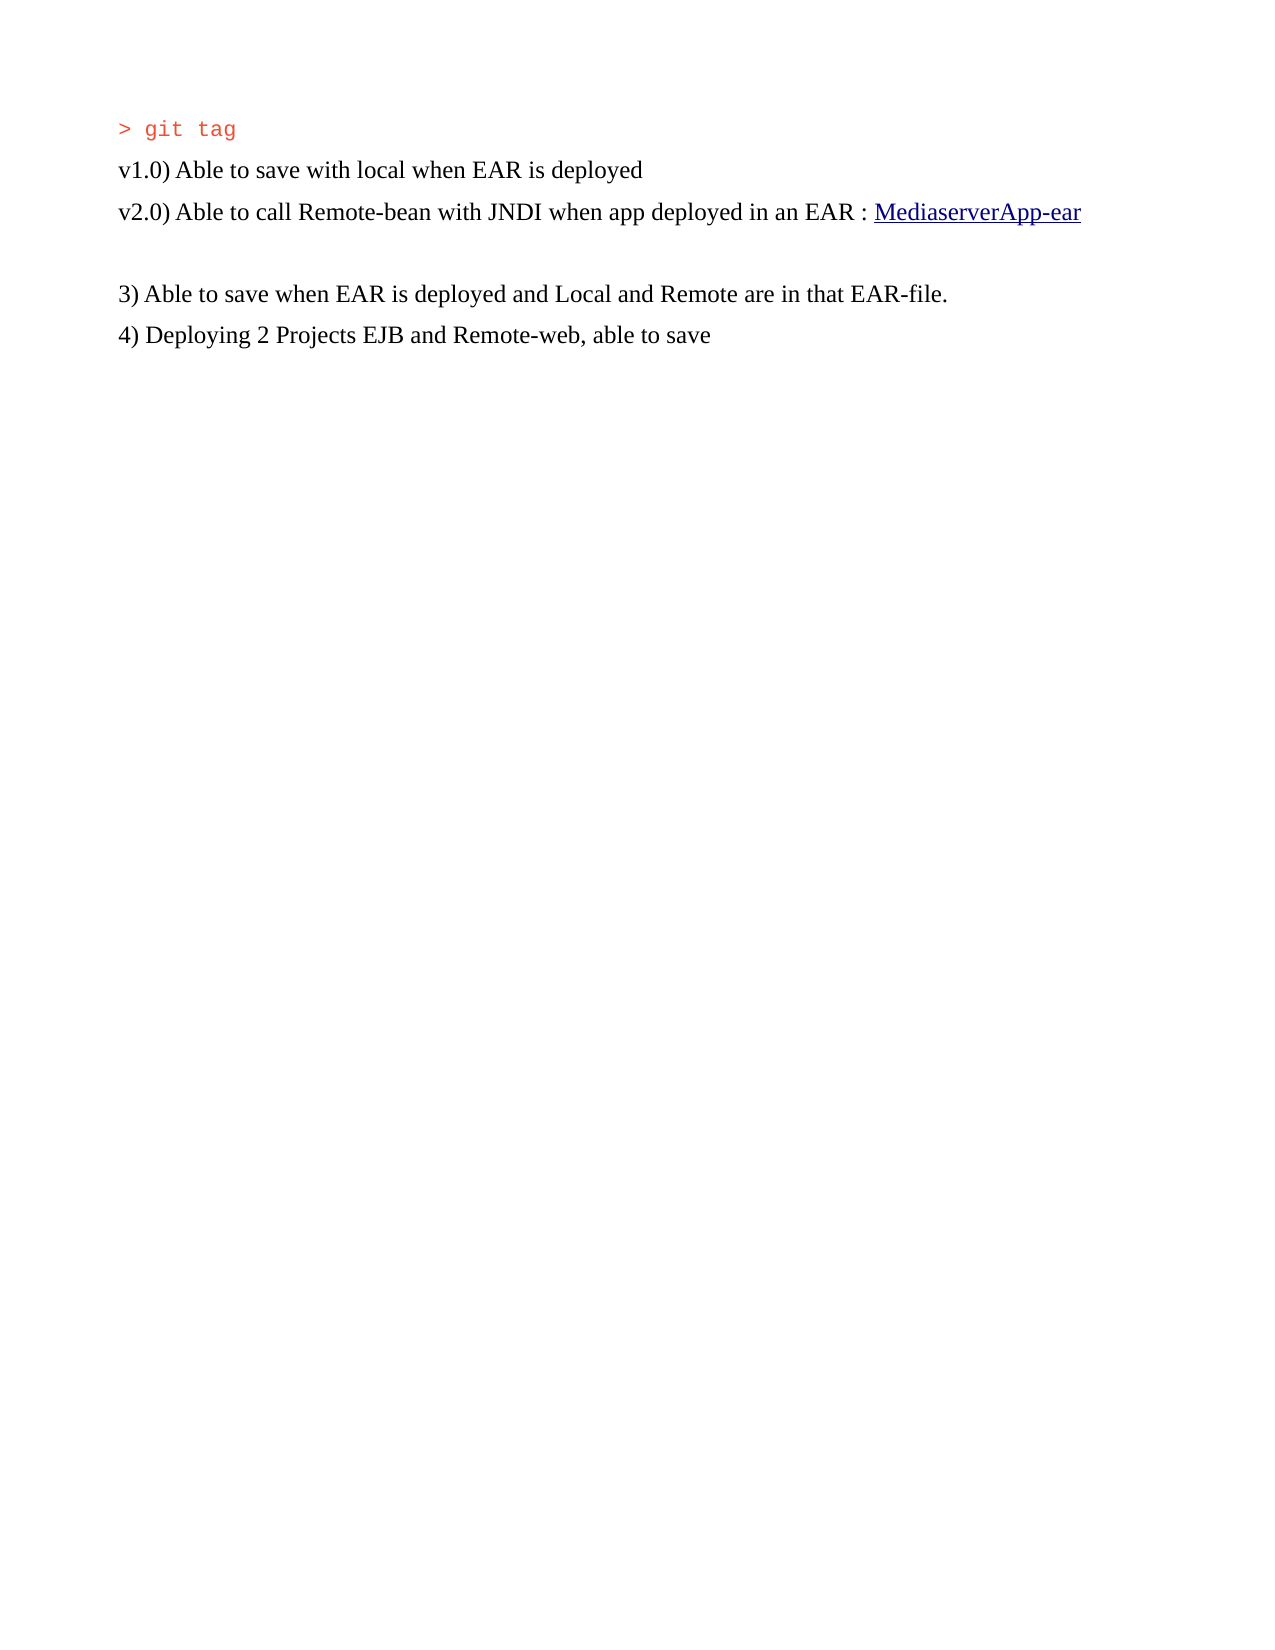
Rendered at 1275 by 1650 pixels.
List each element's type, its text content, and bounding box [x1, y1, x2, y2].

text > git tag [118, 118, 1157, 143]
text v1.0) Able to save with local when EAR is deployed [118, 155, 1157, 184]
text 3) Able to save when EAR is deployed and Local and Remote are in that EAR-file. [118, 279, 1157, 308]
text v2.0) Able to call Remote-bean with JNDI when app deployed in an EAR : MediaserverApp-ear [118, 197, 1157, 225]
text 4) Deploying 2 Projects EJB and Remote-web, able to save [118, 320, 1157, 349]
